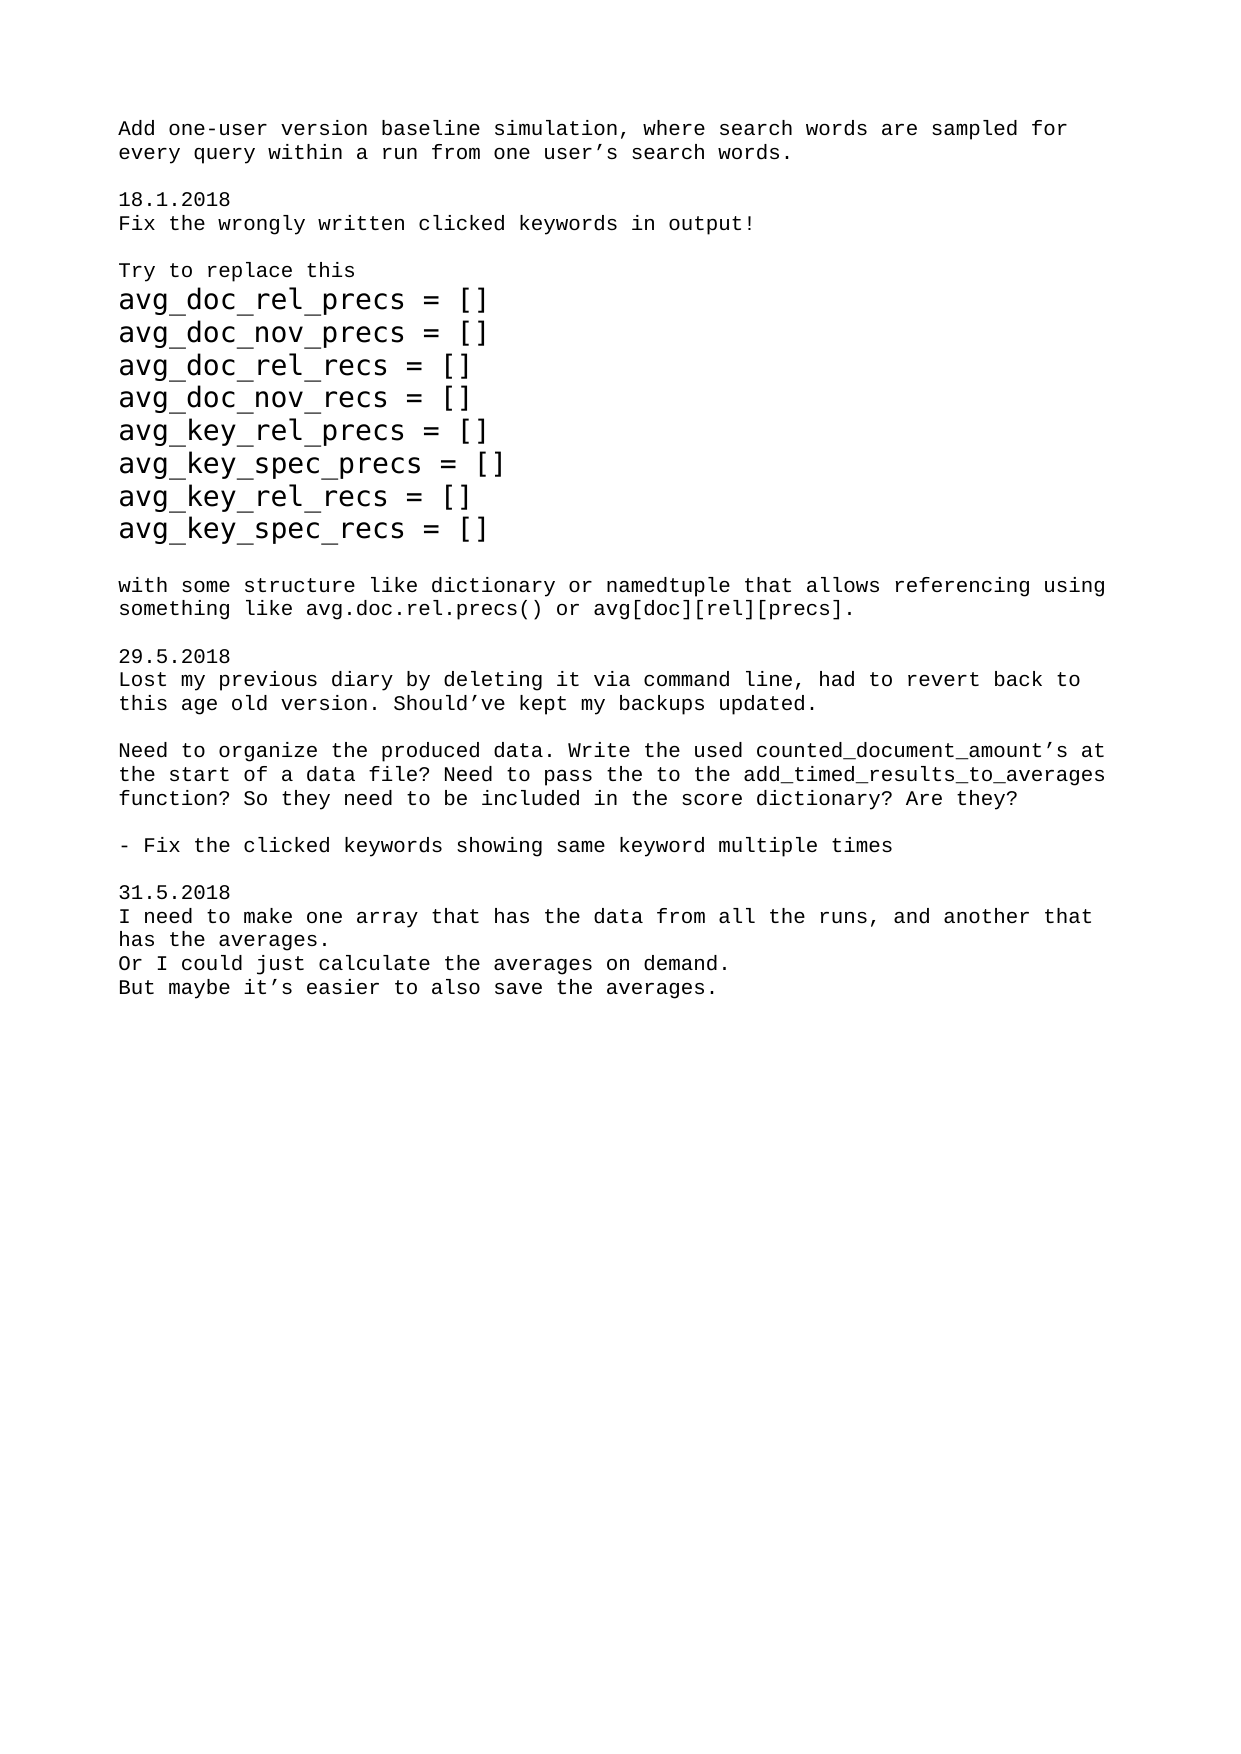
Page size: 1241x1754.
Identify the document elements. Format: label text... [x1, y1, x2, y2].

text avg_doc_nov_recs = [] [118, 382, 1122, 414]
text Add one-user version baseline simulation, where search words are sampled for every query within a run from one user’s search words. [118, 118, 1122, 165]
text avg_key_rel_precs = [] [118, 414, 1122, 447]
text Need to organize the produced data. Write the used counted_document_amount’s at the start of a data file? Need to pass the to the add_timed_results_to_averages function? So they need to be included in the score dictionary? Are they? [118, 740, 1122, 811]
text Or I could just calculate the averages on demand. [118, 953, 1122, 977]
text - Fix the clicked keywords showing same keyword multiple times [118, 835, 1122, 858]
text avg_key_spec_recs = [] [118, 513, 1122, 545]
text avg_key_spec_precs = [] [118, 447, 1122, 480]
text I need to make one array that has the data from all the runs, and another that has the averages. [118, 906, 1122, 953]
text avg_doc_nov_precs = [] [118, 316, 1122, 349]
text with some structure like dictionary or namedtuple that allows referencing using something like avg.doc.rel.precs() or avg[doc][rel][precs]. [118, 575, 1122, 622]
text 31.5.2018 [118, 882, 1122, 906]
text avg_doc_rel_recs = [] [118, 349, 1122, 382]
text Fix the wrongly written clicked keywords in output! [118, 213, 1122, 236]
text Lost my previous diary by deleting it via command line, had to revert back to this age old version. Should’ve kept my backups updated. [118, 669, 1122, 717]
text 29.5.2018 [118, 646, 1122, 669]
text 18.1.2018 [118, 189, 1122, 213]
text But maybe it’s easier to also save the averages. [118, 977, 1122, 1000]
text Try to replace this [118, 260, 1122, 284]
text avg_doc_rel_precs = [] [118, 284, 1122, 316]
text avg_key_rel_recs = [] [118, 480, 1122, 513]
